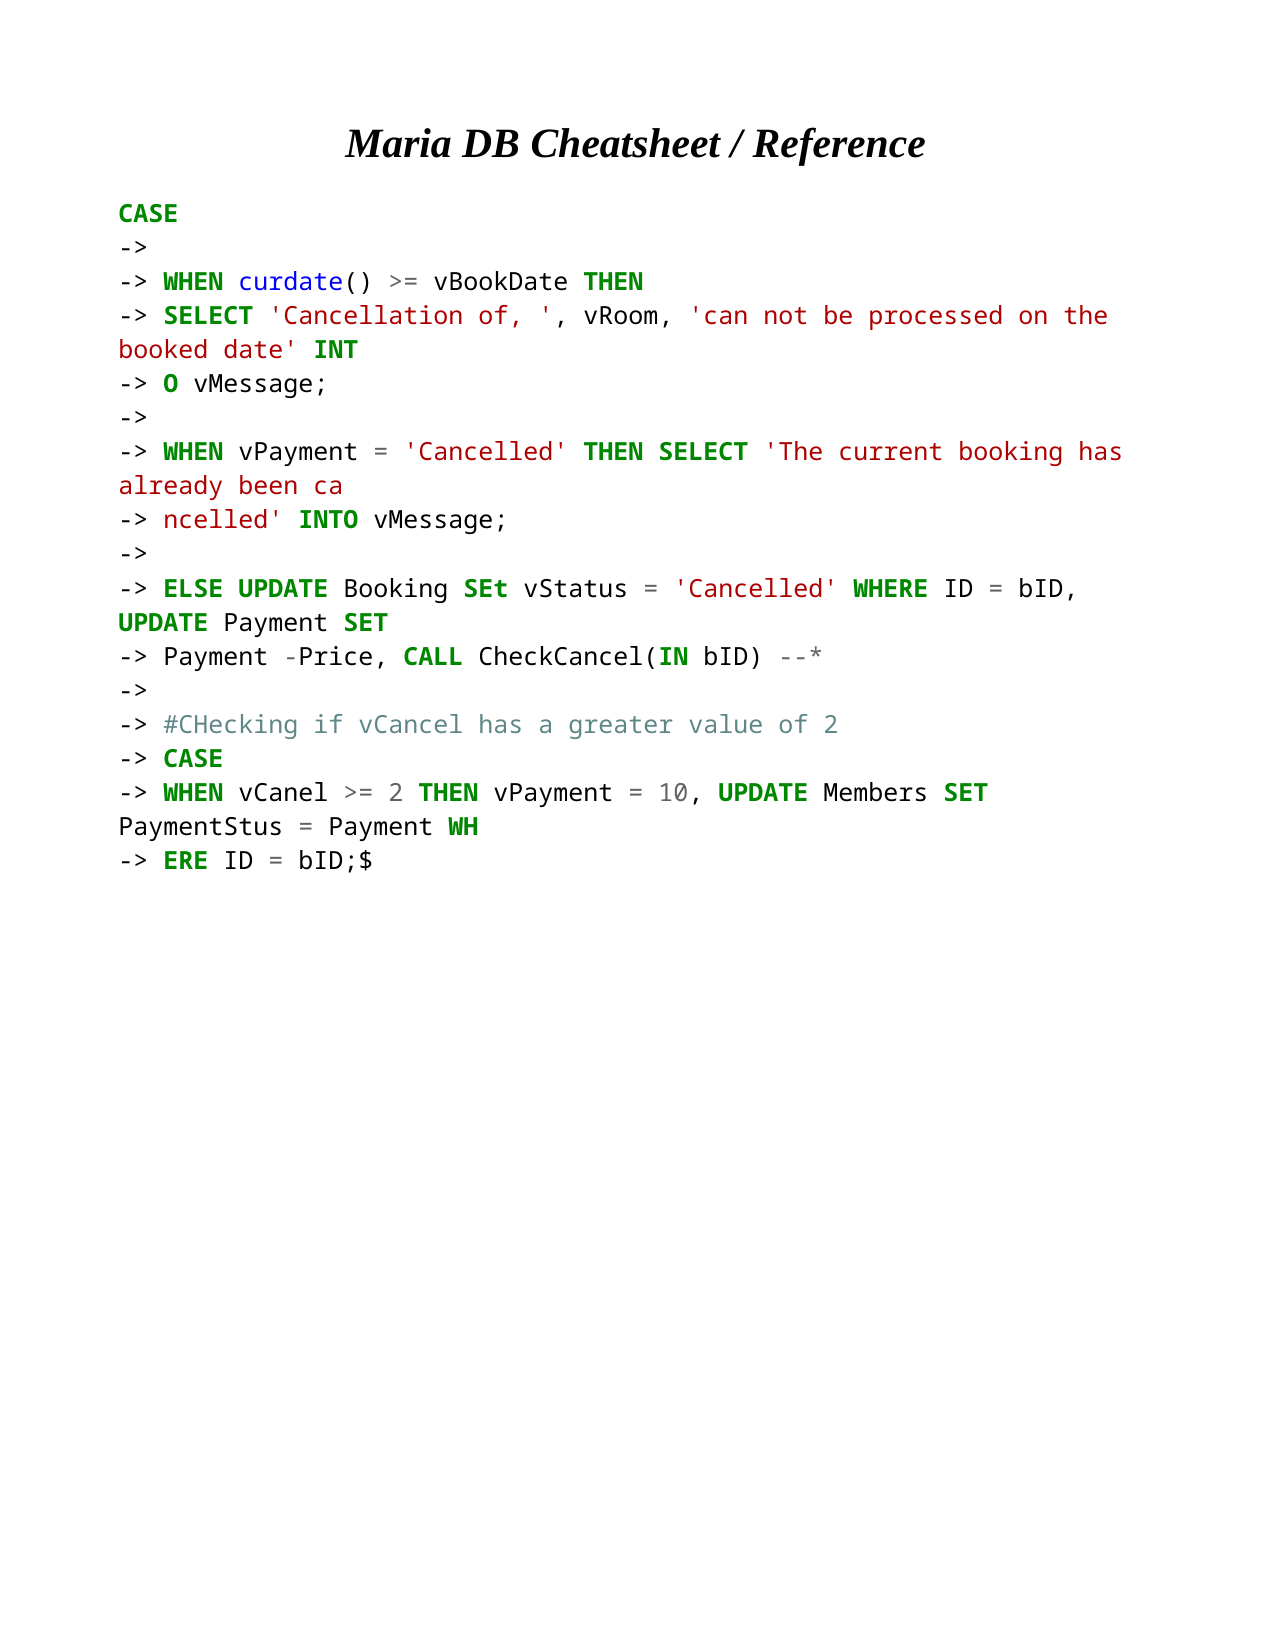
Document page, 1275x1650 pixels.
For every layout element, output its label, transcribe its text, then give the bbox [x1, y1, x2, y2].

text CASE -> -> WHEN curdate() >= vBookDate THEN -> SELECT 'Cancellation of, ', vRoom, 'can not be processed on the booked date' INT -> O vMessage; -> -> WHEN vPayment = 'Cancelled' THEN SELECT 'The current booking has already been ca -> ncelled' INTO vMessage; -> -> ELSE UPDATE Booking SEt vStatus = 'Cancelled' WHERE ID = bID, UPDATE Payment SET -> Payment -Price, CALL CheckCancel(IN bID) --* -> -> #CHecking if vCancel has a greater value of 2 -> CASE -> WHEN vCanel >= 2 THEN vPayment = 10, UPDATE Members SET PaymentStus = Payment WH -> ERE ID = bID;$ [118, 196, 1157, 906]
